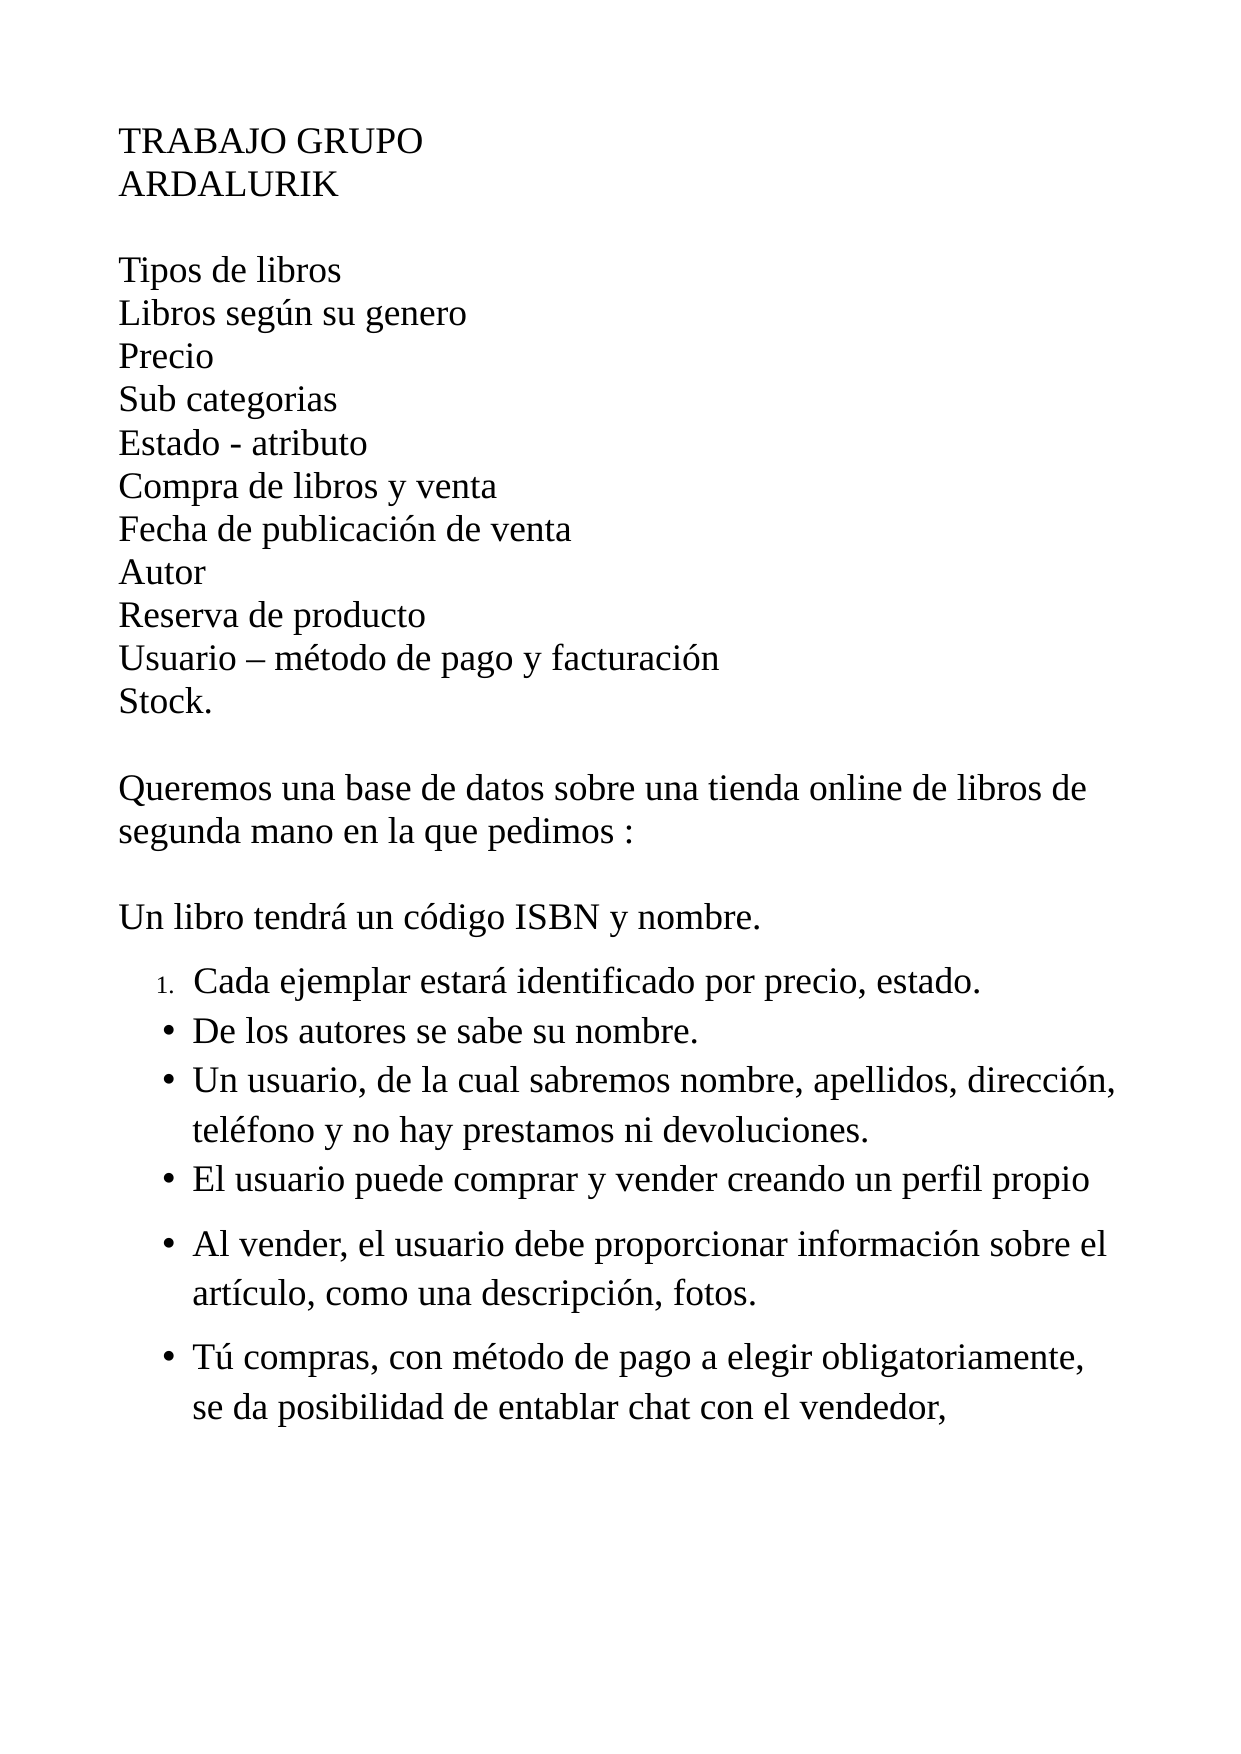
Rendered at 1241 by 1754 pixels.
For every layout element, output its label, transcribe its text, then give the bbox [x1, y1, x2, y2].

text TRABAJO GRUPO [118, 118, 1122, 161]
text Tipos de libros [118, 247, 1122, 291]
text Sub categorias [118, 377, 1122, 420]
text Stock. [118, 679, 1122, 722]
list Cada ejemplar estará identificado por precio, estado. [156, 958, 1122, 1002]
text Libros según su genero [118, 291, 1122, 334]
list De los autores se sabe su nombre. [162, 1008, 1122, 1051]
text Queremos una base de datos sobre una tienda online de libros de segunda mano en la que pedimos : [118, 765, 1122, 851]
list Un usuario, de la cual sabremos nombre, apellidos, dirección, teléfono y no hay prestamos ni devoluciones. [162, 1058, 1122, 1150]
text Fecha de publicación de venta [118, 506, 1122, 549]
text Precio [118, 334, 1122, 377]
text ARDALURIK [118, 161, 1122, 204]
text Autor [118, 549, 1122, 592]
text Reserva de producto [118, 592, 1122, 636]
list Al vender, el usuario debe proporcionar información sobre el artículo, como una descripción, fotos. [162, 1221, 1122, 1314]
text Usuario – método de pago y facturación [118, 636, 1122, 679]
list El usuario puede comprar y vender creando un perfil propio [162, 1157, 1122, 1200]
text Estado - atributo [118, 420, 1122, 463]
text Un libro tendrá un código ISBN y nombre. [118, 894, 1122, 937]
list Tú compras, con método de pago a elegir obligatoriamente, se da posibilidad de entablar chat con el vendedor, [162, 1335, 1122, 1427]
text Compra de libros y venta [118, 463, 1122, 506]
